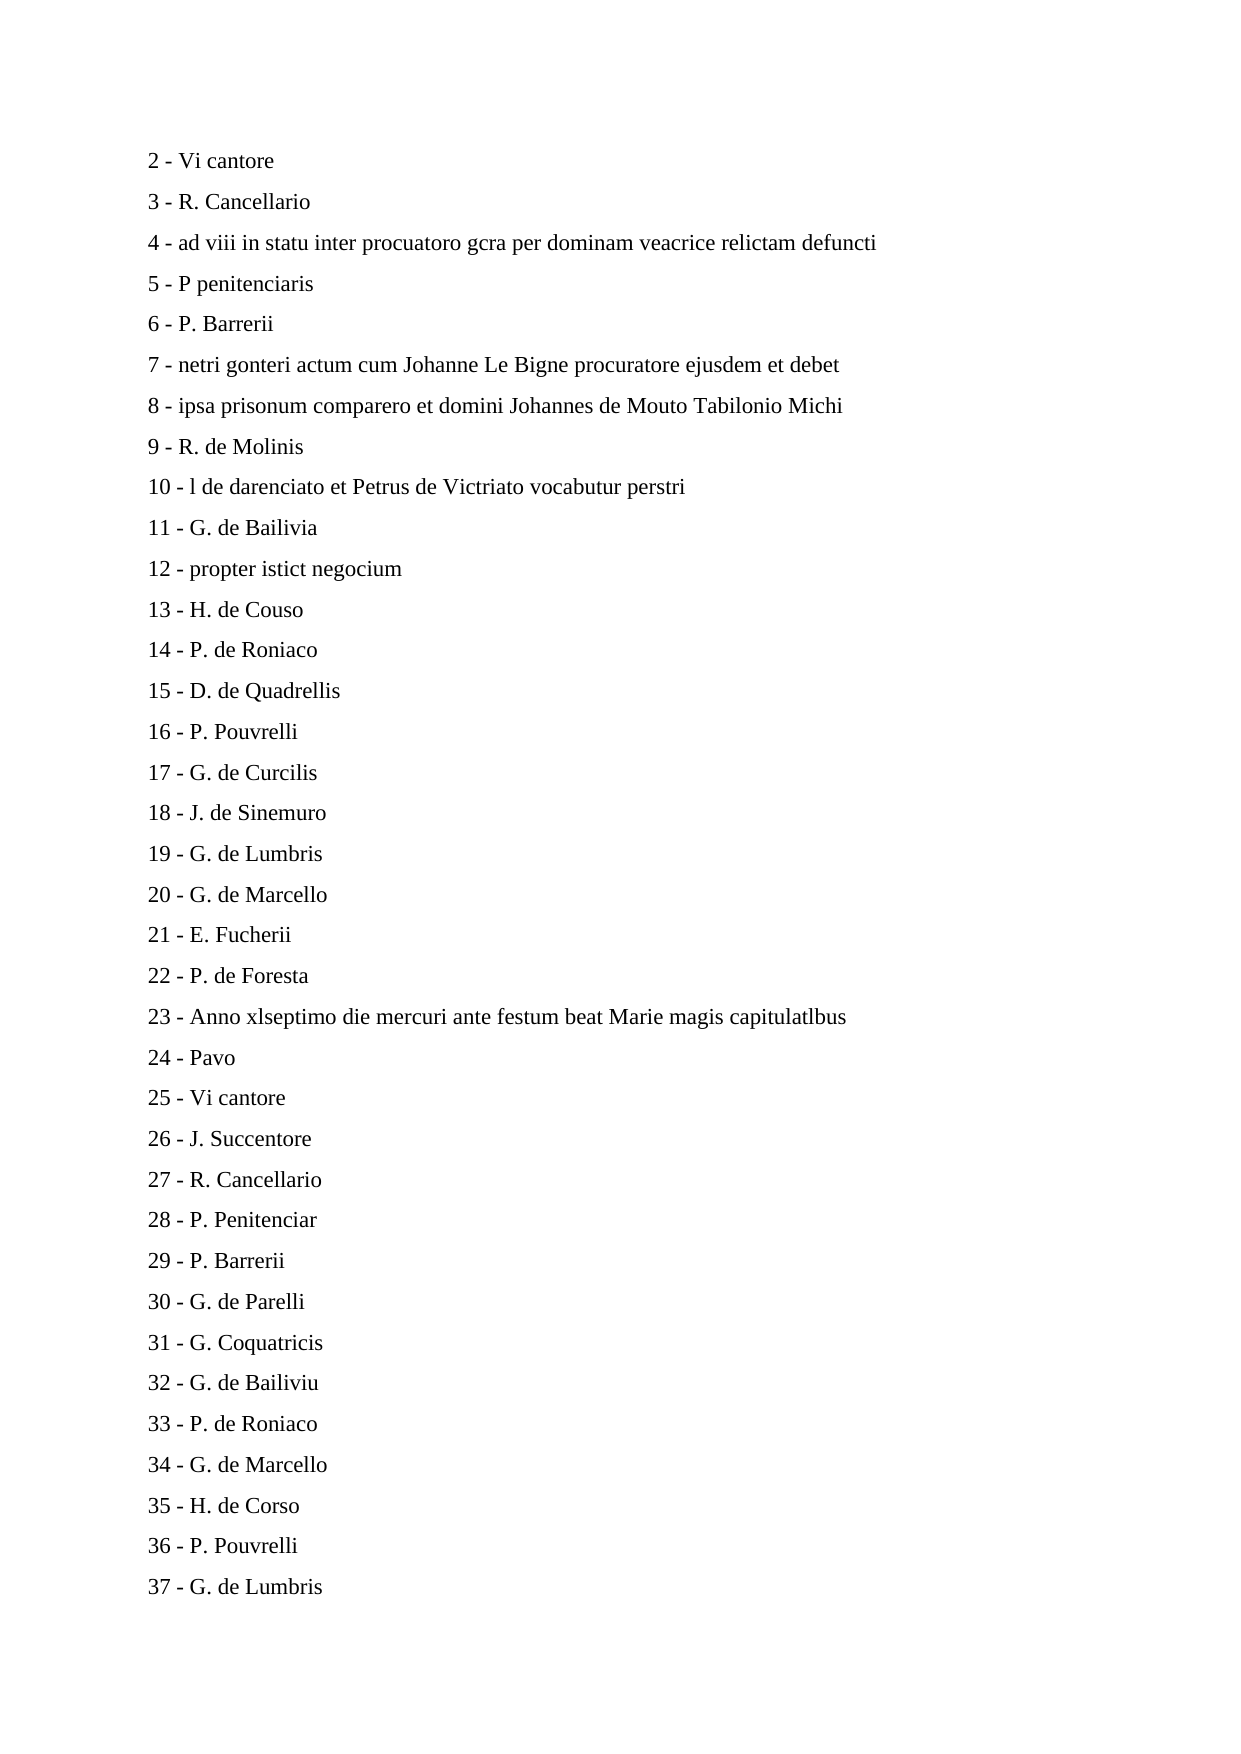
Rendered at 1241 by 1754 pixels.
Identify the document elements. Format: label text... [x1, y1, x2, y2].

text 26 - J. Succentore [148, 1125, 1093, 1151]
text 25 - Vi cantore [148, 1084, 1093, 1111]
text 2 - Vi cantore [148, 148, 1093, 174]
text 16 - P. Pouvrelli [148, 718, 1093, 744]
text 29 - P. Barrerii [148, 1247, 1093, 1274]
text 20 - G. de Marcello [148, 881, 1093, 907]
text 30 - G. de Parelli [148, 1288, 1093, 1314]
text 4 - ad viii in statu inter procuatoro gcra per dominam veacrice relictam defuncti [148, 229, 1093, 255]
text 8 - ipsa prisonum comparero et domini Johannes de Mouto Tabilonio Michi [148, 392, 1093, 418]
text 23 - Anno xlseptimo die mercuri ante festum beat Marie magis capitulatlbus [148, 1003, 1093, 1029]
text 11 - G. de Bailivia [148, 514, 1093, 541]
text 36 - P. Pouvrelli [148, 1532, 1093, 1559]
text 15 - D. de Quadrellis [148, 677, 1093, 703]
text 33 - P. de Roniaco [148, 1410, 1093, 1437]
text 3 - R. Cancellario [148, 188, 1093, 215]
text 34 - G. de Marcello [148, 1451, 1093, 1477]
text 14 - P. de Roniaco [148, 636, 1093, 663]
text 31 - G. Coquatricis [148, 1329, 1093, 1355]
text 22 - P. de Foresta [148, 962, 1093, 988]
text 5 - P penitenciaris [148, 270, 1093, 296]
text 9 - R. de Molinis [148, 433, 1093, 459]
text 28 - P. Penitenciar [148, 1207, 1093, 1233]
text 37 - G. de Lumbris [148, 1573, 1093, 1599]
text 12 - propter istict negocium [148, 555, 1093, 581]
text 27 - R. Cancellario [148, 1166, 1093, 1192]
text 13 - H. de Couso [148, 596, 1093, 622]
text 10 - l de darenciato et Petrus de Victriato vocabutur perstri [148, 473, 1093, 500]
text 17 - G. de Curcilis [148, 758, 1093, 785]
text 19 - G. de Lumbris [148, 840, 1093, 866]
text 6 - P. Barrerii [148, 311, 1093, 337]
text 32 - G. de Bailiviu [148, 1369, 1093, 1396]
text 35 - H. de Corso [148, 1492, 1093, 1518]
text 7 - netri gonteri actum cum Johanne Le Bigne procuratore ejusdem et debet [148, 351, 1093, 378]
text 21 - E. Fucherii [148, 921, 1093, 948]
text 24 - Pavo [148, 1044, 1093, 1070]
text 18 - J. de Sinemuro [148, 799, 1093, 826]
